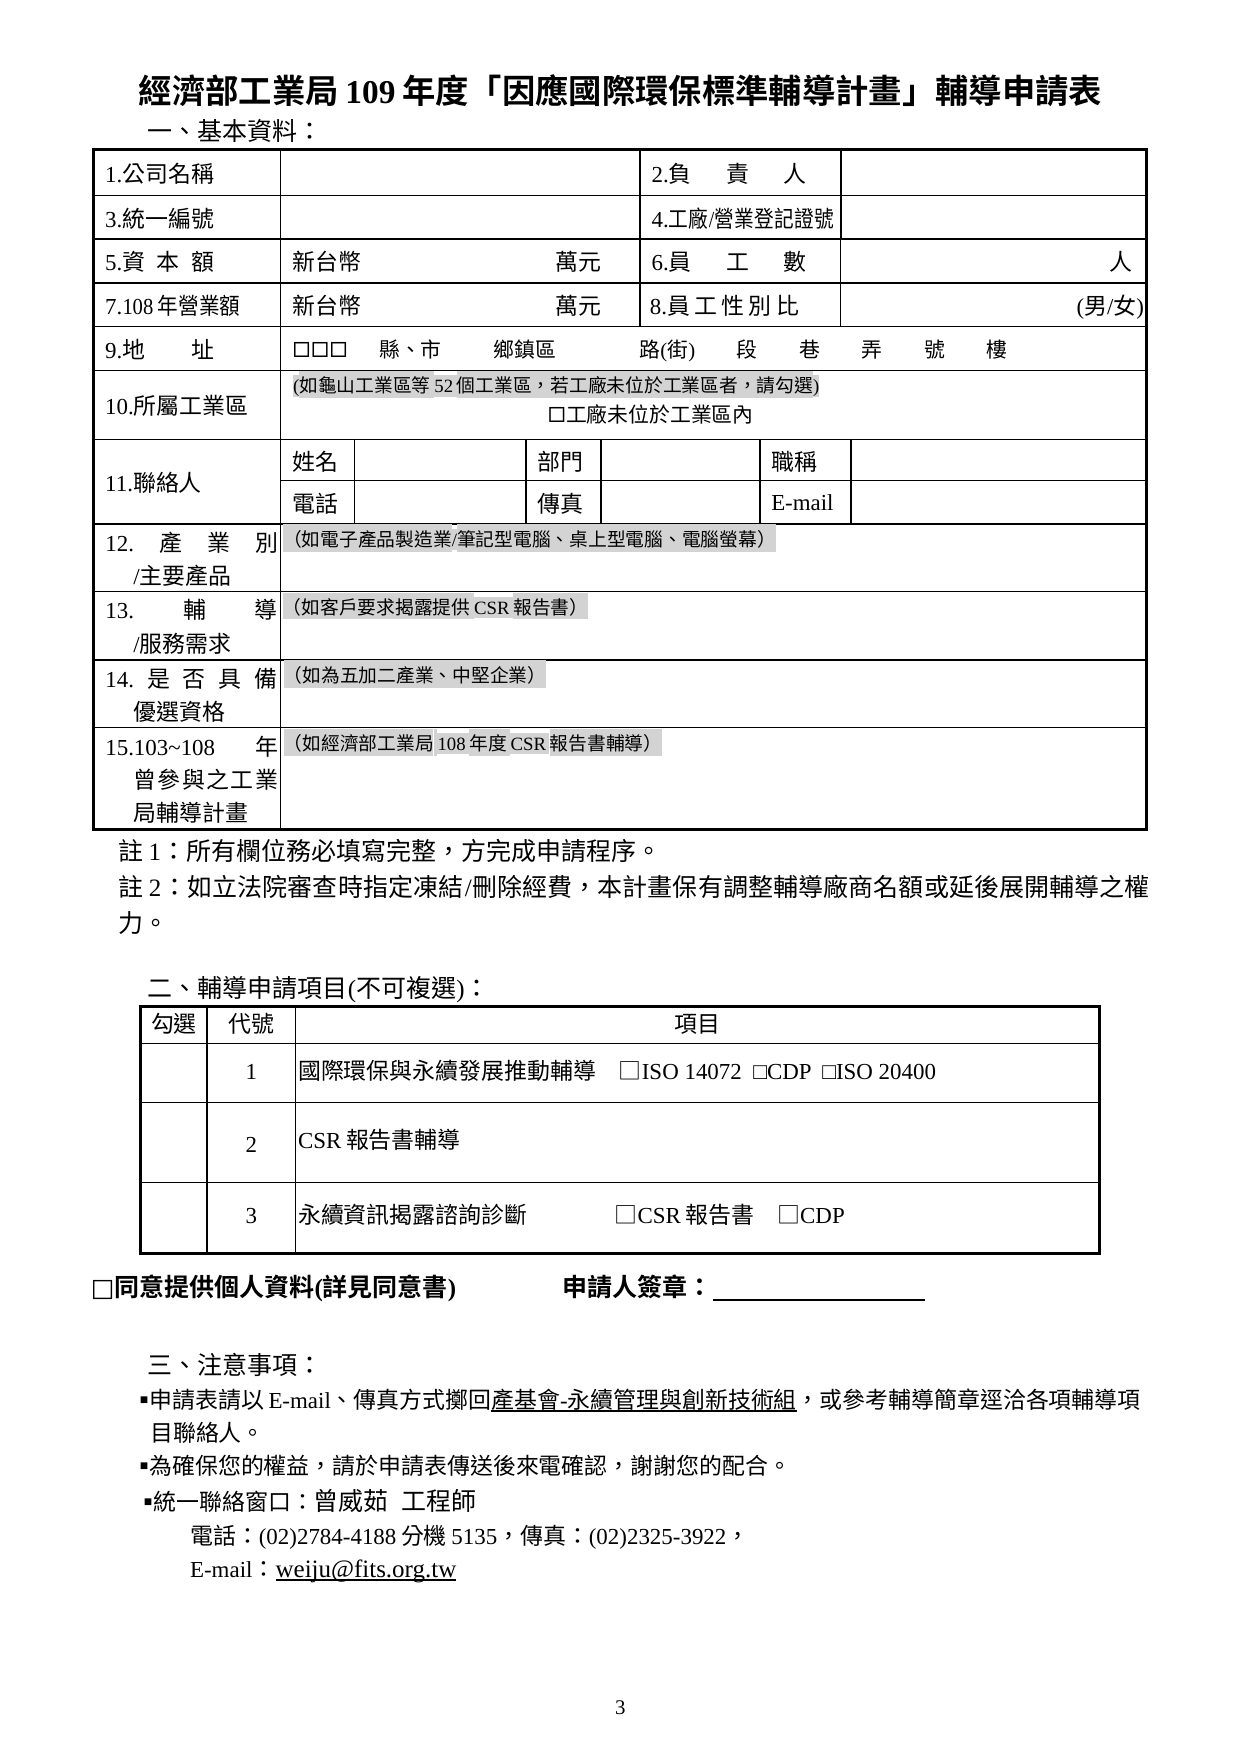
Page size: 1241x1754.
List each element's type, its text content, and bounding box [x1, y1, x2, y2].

table_cell 3.統一編號 [95, 196, 280, 238]
text □同意提供個人資料(詳見同意書) 申請人簽章： [39, 1268, 1197, 1304]
table_cell 部門 [527, 440, 600, 480]
table_cell 人 [841, 240, 1145, 282]
table_cell 11.聯絡人 [95, 440, 280, 523]
text 經濟部工業局109年度「因應國際環保標準輔導計畫」輔導申請表 [89, 74, 1152, 111]
table_cell (如龜山工業區等52個工業區，若工廠未位於工業區者，請勾選) 工廠未位於工業區內 [281, 371, 1145, 439]
table_header 代號 [208, 1008, 295, 1043]
table_cell 12.產業別 /主要產品 [95, 525, 280, 591]
table_cell （如客戶要求揭露提供CSR報告書） [281, 592, 1145, 659]
table_cell [852, 440, 1145, 480]
text 一、基本資料： [148, 111, 1152, 148]
table_header 2.負 責 人 [641, 151, 840, 194]
table_cell 國際環保與永續發展推動輔導 □ISO 14072 □CDP □ISO 20400 [296, 1044, 1098, 1101]
table_cell (男/女) [841, 284, 1145, 326]
table_cell [142, 1183, 206, 1252]
text 二、輔導申請項目(不可複選)： [148, 969, 1152, 1005]
table_cell 電話 [281, 481, 354, 523]
table_cell 姓名 [281, 440, 354, 480]
table_cell 5.資 本 額 [95, 240, 280, 282]
table_cell 1 [208, 1044, 295, 1101]
text 申請表請以E-mail、傳真方式擲回產基會-永續管理與創新技術組，或參考輔導簡章逕洽各項輔導項目聯絡人。 [138, 1381, 1152, 1448]
table_cell 永續資訊揭露諮詢診斷 □CSR報告書 □CDP [296, 1183, 1098, 1252]
table_cell 8.員工性別比 [641, 284, 840, 326]
table_cell 3 [208, 1183, 295, 1252]
text 註2：如立法院審查時指定凍結/刪除經費，本計畫保有調整輔導廠商名額或延後展開輔導之權力。 [118, 867, 1152, 940]
table_cell （如電子產品製造業/筆記型電腦、桌上型電腦、電腦螢幕） [281, 525, 1145, 591]
table_cell  縣、市 鄉鎮區 路(街) 段 巷 弄 號 樓 [281, 327, 1145, 369]
table_cell 2 [208, 1103, 295, 1181]
table_cell E-mail [761, 481, 850, 523]
table_header 勾選 [142, 1008, 206, 1043]
table_cell [281, 196, 639, 238]
table_cell [842, 196, 1145, 238]
table_header [281, 151, 639, 194]
text 三、注意事項： [148, 1345, 1152, 1381]
text 為確保您的權益，請於申請表傳送後來電確認，謝謝您的配合。 [138, 1448, 1152, 1481]
text 統一聯絡窗口：曾威茹 工程師 [89, 1481, 1152, 1518]
table_header [842, 151, 1145, 194]
table_cell 新台幣 萬元 [281, 284, 639, 326]
table_cell 新台幣 萬元 [281, 240, 639, 282]
table_cell 4.工廠/營業登記證號 [641, 196, 840, 238]
table_cell [355, 440, 525, 480]
table_cell 7.108年營業額 [95, 284, 280, 326]
table_cell 6.員 工 數 [641, 240, 840, 282]
table_cell （如經濟部工業局108年度CSR報告書輔導） [281, 728, 1145, 828]
table_cell 15.103~108年 曾參與之工業局輔導計畫 [95, 728, 280, 828]
table_cell 傳真 [527, 481, 600, 523]
table_cell 13.輔導 /服務需求 [95, 592, 280, 659]
text 註1：所有欄位務必填寫完整，方完成申請程序。 [118, 831, 1152, 867]
text 電話：(02)2784-4188分機5135，傳真：(02)2325-3922， [138, 1518, 1152, 1551]
table_cell 14.是否具備 優選資格 [95, 661, 280, 727]
table_header 1.公司名稱 [95, 151, 280, 194]
table_cell [142, 1103, 206, 1181]
table_cell [142, 1044, 206, 1101]
table_cell [602, 440, 759, 480]
table_cell CSR報告書輔導 [296, 1103, 1098, 1181]
table_cell （如為五加二產業、中堅企業） [281, 661, 1145, 727]
table_cell 10.所屬工業區 [95, 371, 280, 439]
table_cell 職稱 [761, 440, 850, 480]
table_cell [355, 481, 525, 523]
text E-mail：weiju@fits.org.tw [138, 1551, 1152, 1584]
table_cell 9.地 址 [95, 327, 280, 369]
table_cell [602, 481, 759, 523]
table_header 項目 [296, 1008, 1098, 1043]
table_cell [852, 481, 1145, 523]
